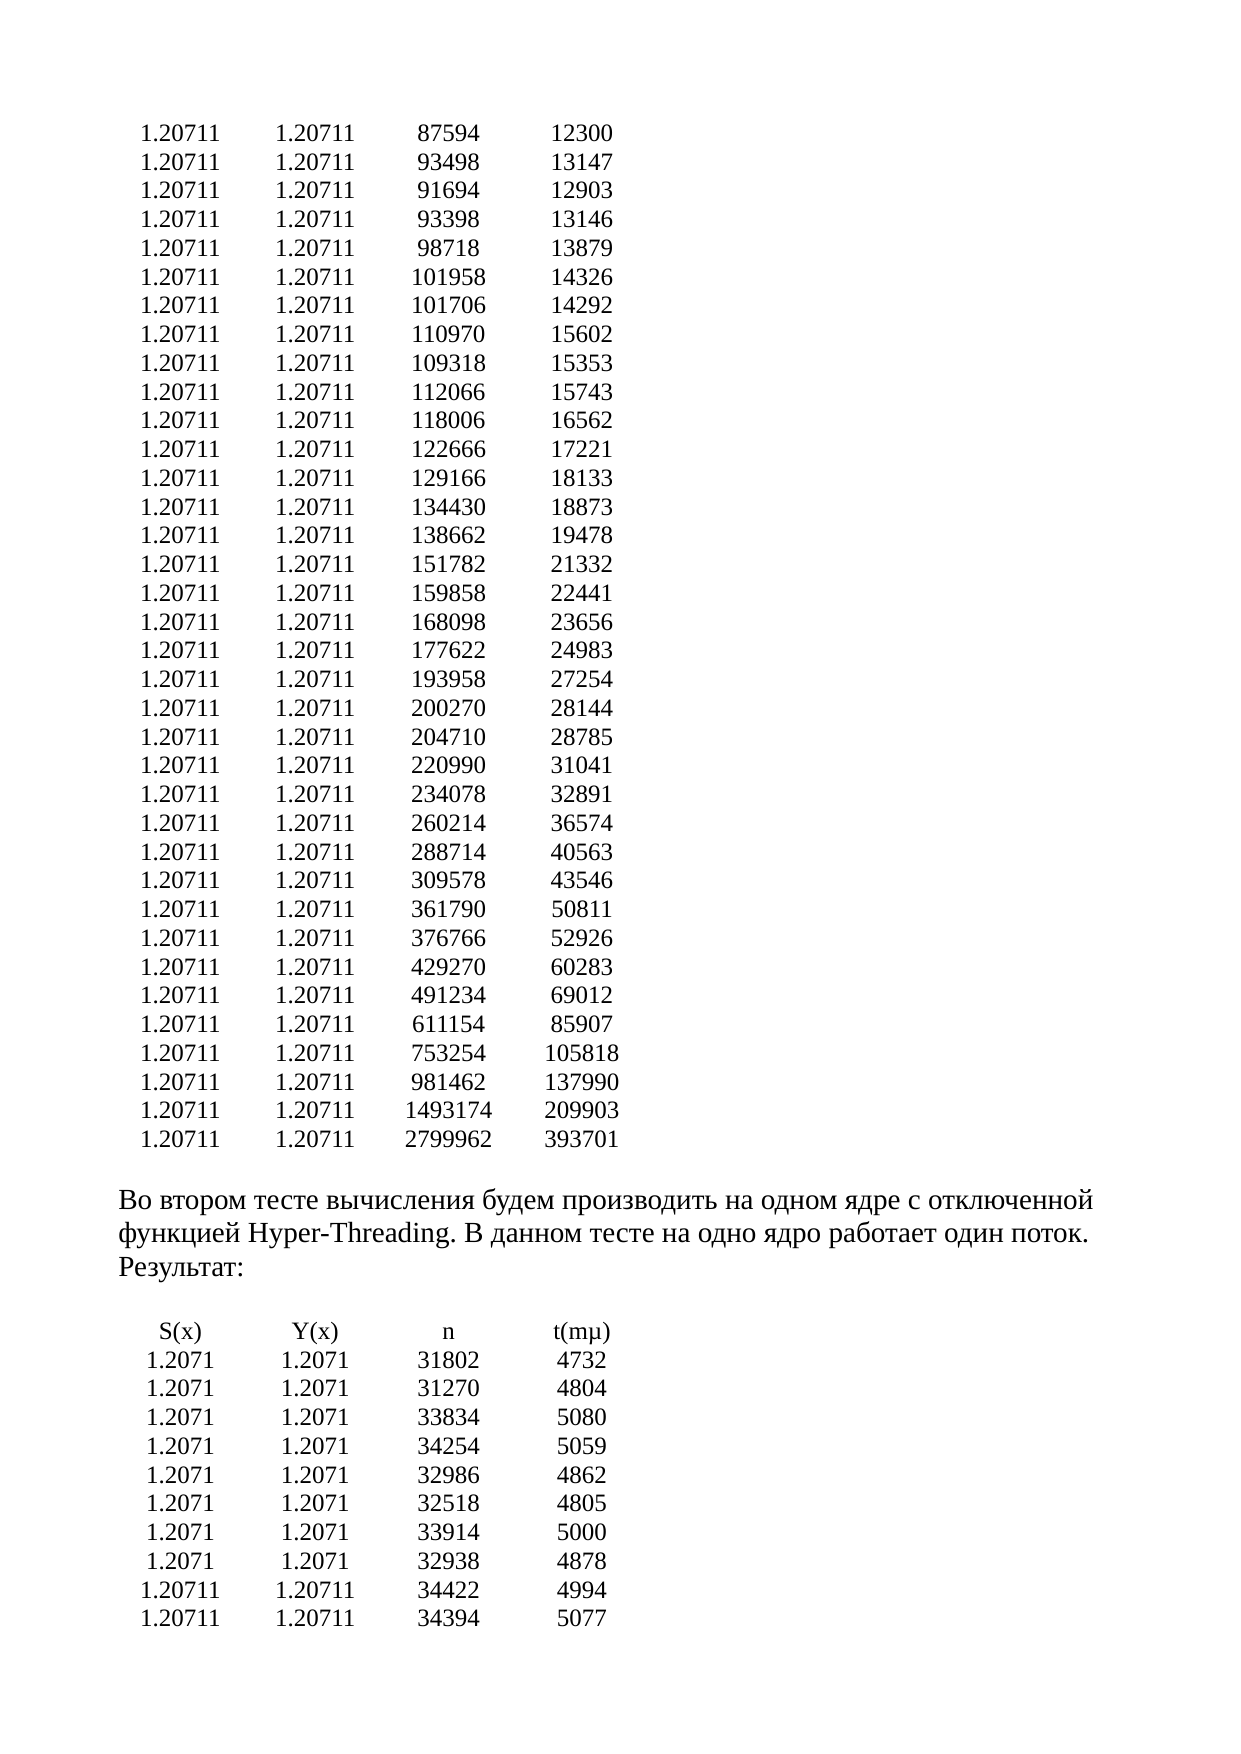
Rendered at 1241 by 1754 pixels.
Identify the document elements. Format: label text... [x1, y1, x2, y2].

table_cell 31802 [382, 1345, 515, 1373]
table_cell 4994 [515, 1575, 648, 1603]
table_cell 24983 [515, 636, 648, 664]
table_cell 1.20711 [248, 147, 382, 176]
table_cell 1.20711 [248, 636, 382, 664]
table_cell 1.20711 [112, 1009, 248, 1038]
table_cell 1.20711 [248, 693, 382, 722]
table_cell 22441 [515, 578, 648, 607]
table_cell 1.2071 [112, 1489, 248, 1517]
table_cell 4805 [515, 1489, 648, 1517]
table_cell 1.20711 [248, 348, 382, 377]
table_cell 122666 [382, 434, 515, 463]
table_cell 1.2071 [248, 1374, 382, 1402]
table_cell 1.20711 [248, 607, 382, 636]
table_cell 1.20711 [248, 319, 382, 348]
table_cell 31270 [382, 1374, 515, 1402]
table_cell 19478 [515, 521, 648, 549]
table_cell 12300 [515, 118, 648, 147]
table_cell 1.2071 [112, 1460, 248, 1488]
table_cell 1.20711 [112, 722, 248, 751]
table_cell 1.20711 [112, 578, 248, 607]
table_cell 13147 [515, 147, 648, 176]
table_cell 1.20711 [112, 923, 248, 952]
table_cell 1.20711 [112, 952, 248, 981]
table_cell 1.20711 [112, 492, 248, 521]
table_cell 1.20711 [112, 636, 248, 664]
table_cell 32518 [382, 1489, 515, 1517]
table_cell 1.20711 [112, 866, 248, 894]
table_cell 33834 [382, 1402, 515, 1431]
table_cell 34422 [382, 1575, 515, 1603]
table_cell 13879 [515, 233, 648, 262]
table_cell 1.20711 [248, 204, 382, 233]
table_cell 1.2071 [248, 1546, 382, 1575]
table_cell 27254 [515, 664, 648, 693]
table_cell 32986 [382, 1460, 515, 1488]
table_cell 1.20711 [248, 492, 382, 521]
table_cell 260214 [382, 808, 515, 837]
table_cell 1.2071 [248, 1460, 382, 1488]
table_cell 1.2071 [248, 1345, 382, 1373]
table_cell 1.2071 [112, 1517, 248, 1546]
table_cell 1.20711 [112, 837, 248, 866]
table_cell 1.20711 [248, 664, 382, 693]
table_cell 21332 [515, 549, 648, 578]
table_cell 5077 [515, 1604, 648, 1632]
table_cell 1.20711 [248, 434, 382, 463]
table_cell 137990 [515, 1067, 648, 1096]
table_cell 1.20711 [248, 1096, 382, 1124]
table_cell 85907 [515, 1009, 648, 1038]
table_cell 109318 [382, 348, 515, 377]
table_cell 5080 [515, 1402, 648, 1431]
table_cell 134430 [382, 492, 515, 521]
table_cell 60283 [515, 952, 648, 981]
table_cell 23656 [515, 607, 648, 636]
table_cell 611154 [382, 1009, 515, 1038]
table_cell 1.20711 [248, 722, 382, 751]
table_cell 15353 [515, 348, 648, 377]
table_cell 288714 [382, 837, 515, 866]
table_cell 18873 [515, 492, 648, 521]
table_cell 91694 [382, 176, 515, 204]
table_cell 28144 [515, 693, 648, 722]
table_cell 1.20711 [112, 981, 248, 1009]
table_cell 204710 [382, 722, 515, 751]
table_cell 1.20711 [112, 348, 248, 377]
table_cell 69012 [515, 981, 648, 1009]
table_cell 1.20711 [112, 118, 248, 147]
table_cell 5059 [515, 1431, 648, 1460]
table_cell 1.20711 [112, 434, 248, 463]
table_cell 1.20711 [248, 1124, 382, 1153]
table_cell 1.20711 [112, 1038, 248, 1067]
table_cell 43546 [515, 866, 648, 894]
table_cell 2799962 [382, 1124, 515, 1153]
table_cell 87594 [382, 118, 515, 147]
table_cell 1.2071 [248, 1402, 382, 1431]
table_cell 13146 [515, 204, 648, 233]
table_cell 1.20711 [112, 1067, 248, 1096]
table_cell 1.20711 [248, 463, 382, 492]
table_cell 4732 [515, 1345, 648, 1373]
table_cell 1.20711 [112, 1575, 248, 1603]
table_cell 1.20711 [112, 463, 248, 492]
table_cell 12903 [515, 176, 648, 204]
table_cell 1.20711 [248, 866, 382, 894]
table_cell 1.2071 [248, 1431, 382, 1460]
table_cell 1.20711 [248, 1009, 382, 1038]
table_cell 1.20711 [248, 808, 382, 837]
table_cell 209903 [515, 1096, 648, 1124]
table_cell 177622 [382, 636, 515, 664]
table_cell 15743 [515, 377, 648, 406]
table_cell 361790 [382, 894, 515, 923]
table_cell 429270 [382, 952, 515, 981]
table_cell 34254 [382, 1431, 515, 1460]
table_cell 1.20711 [248, 837, 382, 866]
table_cell 1.20711 [248, 923, 382, 952]
table_cell 1.20711 [112, 549, 248, 578]
table_cell 1.20711 [112, 204, 248, 233]
table_cell 34394 [382, 1604, 515, 1632]
table_cell 981462 [382, 1067, 515, 1096]
table_cell 1.20711 [248, 779, 382, 808]
table_cell 1.20711 [248, 291, 382, 319]
table_cell 1.20711 [248, 262, 382, 291]
table_cell 1.20711 [248, 1038, 382, 1067]
table_cell 1.20711 [112, 664, 248, 693]
table_cell 1.2071 [112, 1431, 248, 1460]
table_header S(x) [112, 1316, 248, 1345]
table_cell 376766 [382, 923, 515, 952]
table_cell 753254 [382, 1038, 515, 1067]
table_cell 4862 [515, 1460, 648, 1488]
table_cell 1.20711 [248, 118, 382, 147]
table_cell 1.20711 [248, 406, 382, 434]
table_cell 1.20711 [112, 147, 248, 176]
table_cell 200270 [382, 693, 515, 722]
table_cell 1.2071 [248, 1489, 382, 1517]
table_cell 14292 [515, 291, 648, 319]
table_cell 220990 [382, 751, 515, 779]
text Во втором тесте вычисления будем производить на одном ядре с отключенной функцией Hyper-Threading. В данном тесте на одно ядро работает один поток. [118, 1182, 1122, 1249]
table_cell 1.20711 [112, 1124, 248, 1153]
table_cell 1.2071 [112, 1402, 248, 1431]
table_cell 1.20711 [248, 377, 382, 406]
table_header t(mµ) [515, 1316, 648, 1345]
table_cell 1.20711 [112, 176, 248, 204]
table_cell 309578 [382, 866, 515, 894]
table_cell 1.20711 [112, 262, 248, 291]
table_cell 234078 [382, 779, 515, 808]
table_cell 1.20711 [248, 521, 382, 549]
table_cell 1.20711 [112, 319, 248, 348]
table_cell 32891 [515, 779, 648, 808]
table_cell 168098 [382, 607, 515, 636]
table_cell 93398 [382, 204, 515, 233]
table_cell 1.20711 [112, 377, 248, 406]
table_cell 28785 [515, 722, 648, 751]
table_cell 1.2071 [112, 1345, 248, 1373]
table_cell 1.20711 [248, 1575, 382, 1603]
table_cell 1.2071 [248, 1517, 382, 1546]
table_cell 491234 [382, 981, 515, 1009]
table_cell 1.20711 [112, 406, 248, 434]
table_cell 1.2071 [112, 1374, 248, 1402]
table_cell 112066 [382, 377, 515, 406]
table_cell 1.20711 [248, 894, 382, 923]
table_cell 193958 [382, 664, 515, 693]
table_cell 1.20711 [248, 981, 382, 1009]
table_cell 151782 [382, 549, 515, 578]
table_cell 118006 [382, 406, 515, 434]
table_cell 18133 [515, 463, 648, 492]
table_cell 1.20711 [112, 1096, 248, 1124]
table_cell 4878 [515, 1546, 648, 1575]
table_cell 1.20711 [112, 693, 248, 722]
table_cell 15602 [515, 319, 648, 348]
table_cell 33914 [382, 1517, 515, 1546]
table_cell 1.20711 [248, 549, 382, 578]
table_cell 105818 [515, 1038, 648, 1067]
table_cell 36574 [515, 808, 648, 837]
table_cell 1.20711 [112, 751, 248, 779]
text Результат: [118, 1249, 1122, 1282]
table_cell 4804 [515, 1374, 648, 1402]
table_cell 101706 [382, 291, 515, 319]
table_cell 1.20711 [112, 607, 248, 636]
table_cell 32938 [382, 1546, 515, 1575]
table_cell 1.20711 [248, 1604, 382, 1632]
table_cell 98718 [382, 233, 515, 262]
table_cell 1.20711 [248, 578, 382, 607]
table_cell 1493174 [382, 1096, 515, 1124]
table_cell 1.20711 [112, 521, 248, 549]
table_cell 14326 [515, 262, 648, 291]
table_cell 1.20711 [112, 808, 248, 837]
table_cell 1.20711 [112, 291, 248, 319]
table_cell 93498 [382, 147, 515, 176]
table_cell 138662 [382, 521, 515, 549]
table_cell 1.20711 [112, 1604, 248, 1632]
table_cell 393701 [515, 1124, 648, 1153]
table_cell 129166 [382, 463, 515, 492]
table_cell 16562 [515, 406, 648, 434]
table_cell 1.20711 [112, 894, 248, 923]
table_cell 1.20711 [248, 1067, 382, 1096]
table_cell 1.2071 [112, 1546, 248, 1575]
table_cell 52926 [515, 923, 648, 952]
table_cell 1.20711 [248, 952, 382, 981]
table_cell 1.20711 [248, 751, 382, 779]
table_cell 5000 [515, 1517, 648, 1546]
table_cell 1.20711 [248, 233, 382, 262]
table_cell 50811 [515, 894, 648, 923]
table_cell 110970 [382, 319, 515, 348]
table_header Y(x) [248, 1316, 382, 1345]
table_header n [382, 1316, 515, 1345]
table_cell 159858 [382, 578, 515, 607]
table_cell 1.20711 [112, 779, 248, 808]
table_cell 101958 [382, 262, 515, 291]
table_cell 1.20711 [112, 233, 248, 262]
table_cell 17221 [515, 434, 648, 463]
table_cell 40563 [515, 837, 648, 866]
table_cell 1.20711 [248, 176, 382, 204]
table_cell 31041 [515, 751, 648, 779]
